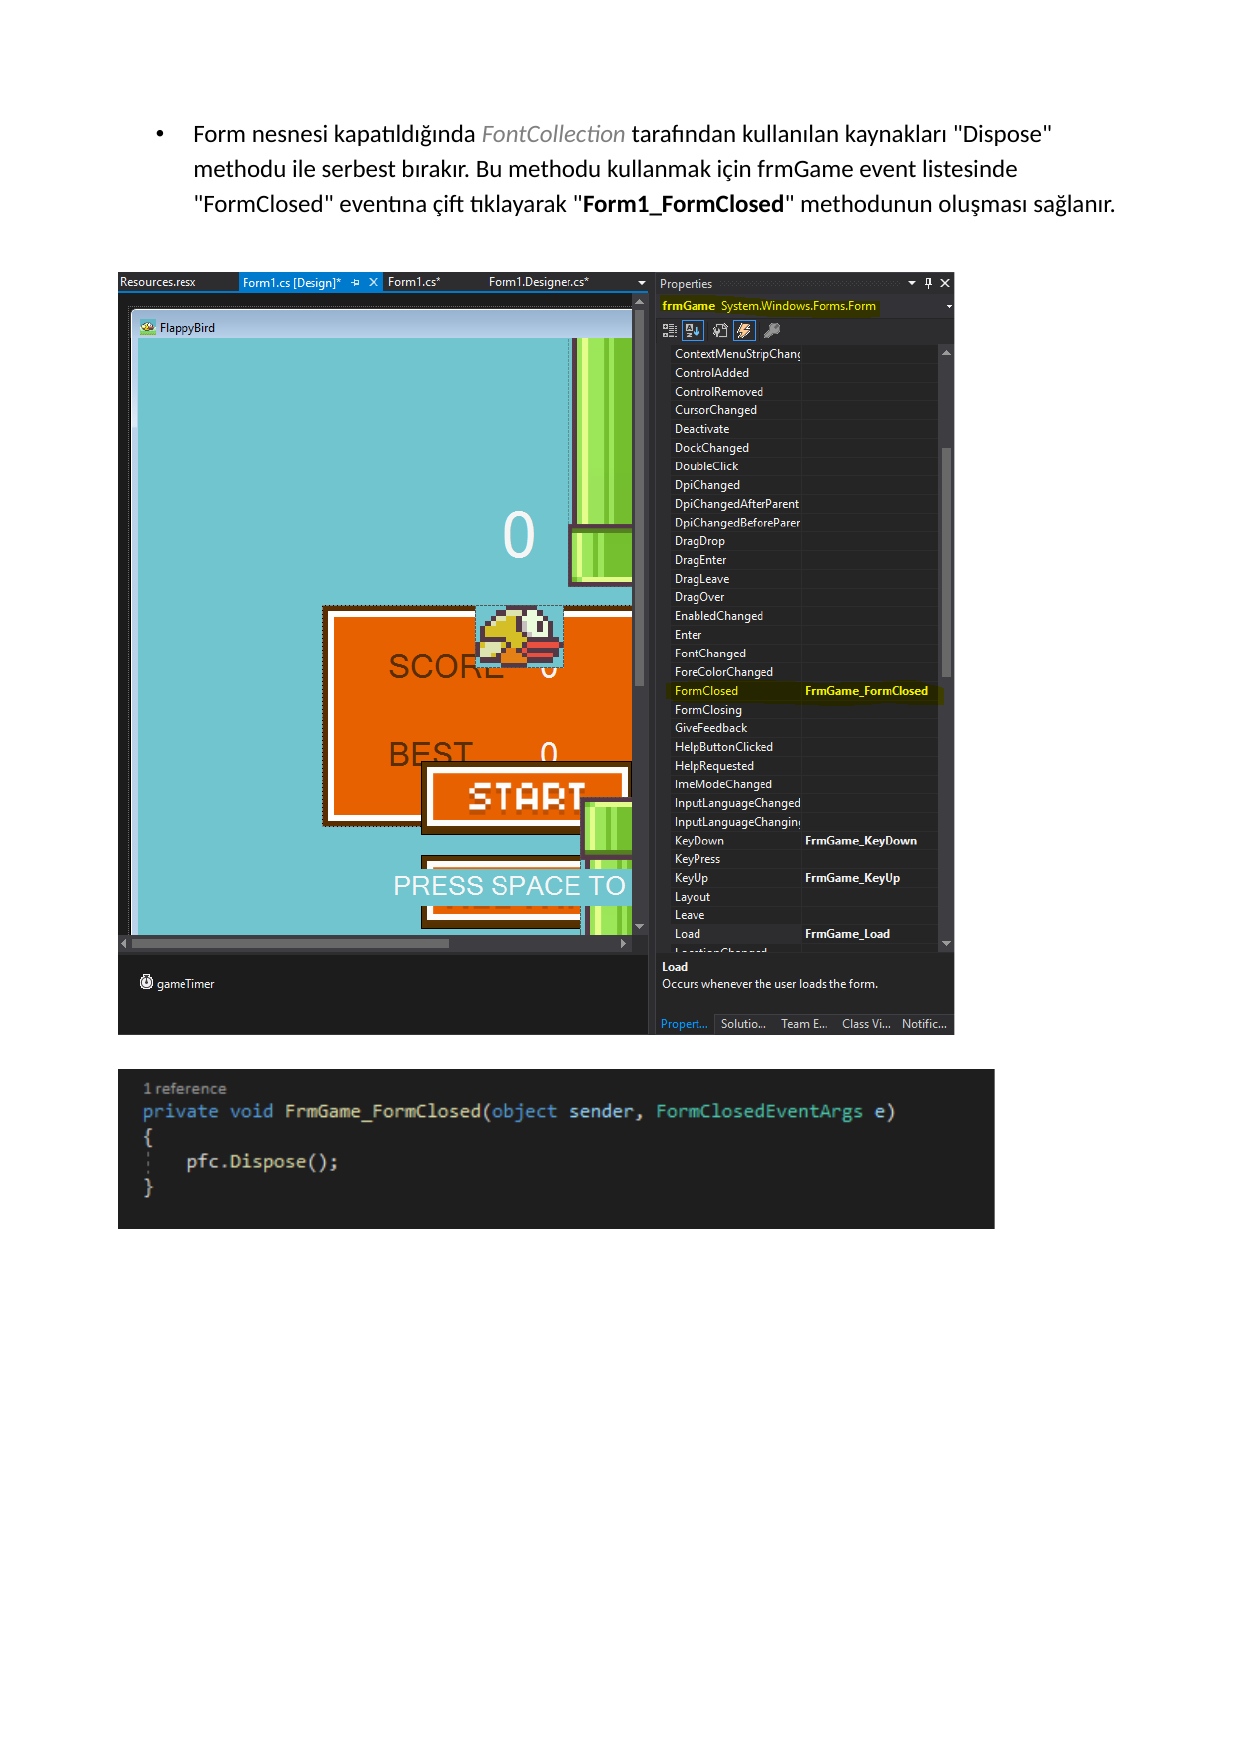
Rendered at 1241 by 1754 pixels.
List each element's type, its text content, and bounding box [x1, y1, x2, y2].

picture [118, 1069, 995, 1229]
list Form nesnesi kapatıldığında FontCollection tarafından kullanılan kaynakları "Dispose" methodu ile serbest bırakır. Bu methodu kullanmak için frmGame event listesinde "FormClosed" eventına çift tıklayarak "Form1_FormClosed" methodunun oluşması sağlanır. [156, 118, 1122, 219]
picture [118, 272, 955, 1035]
